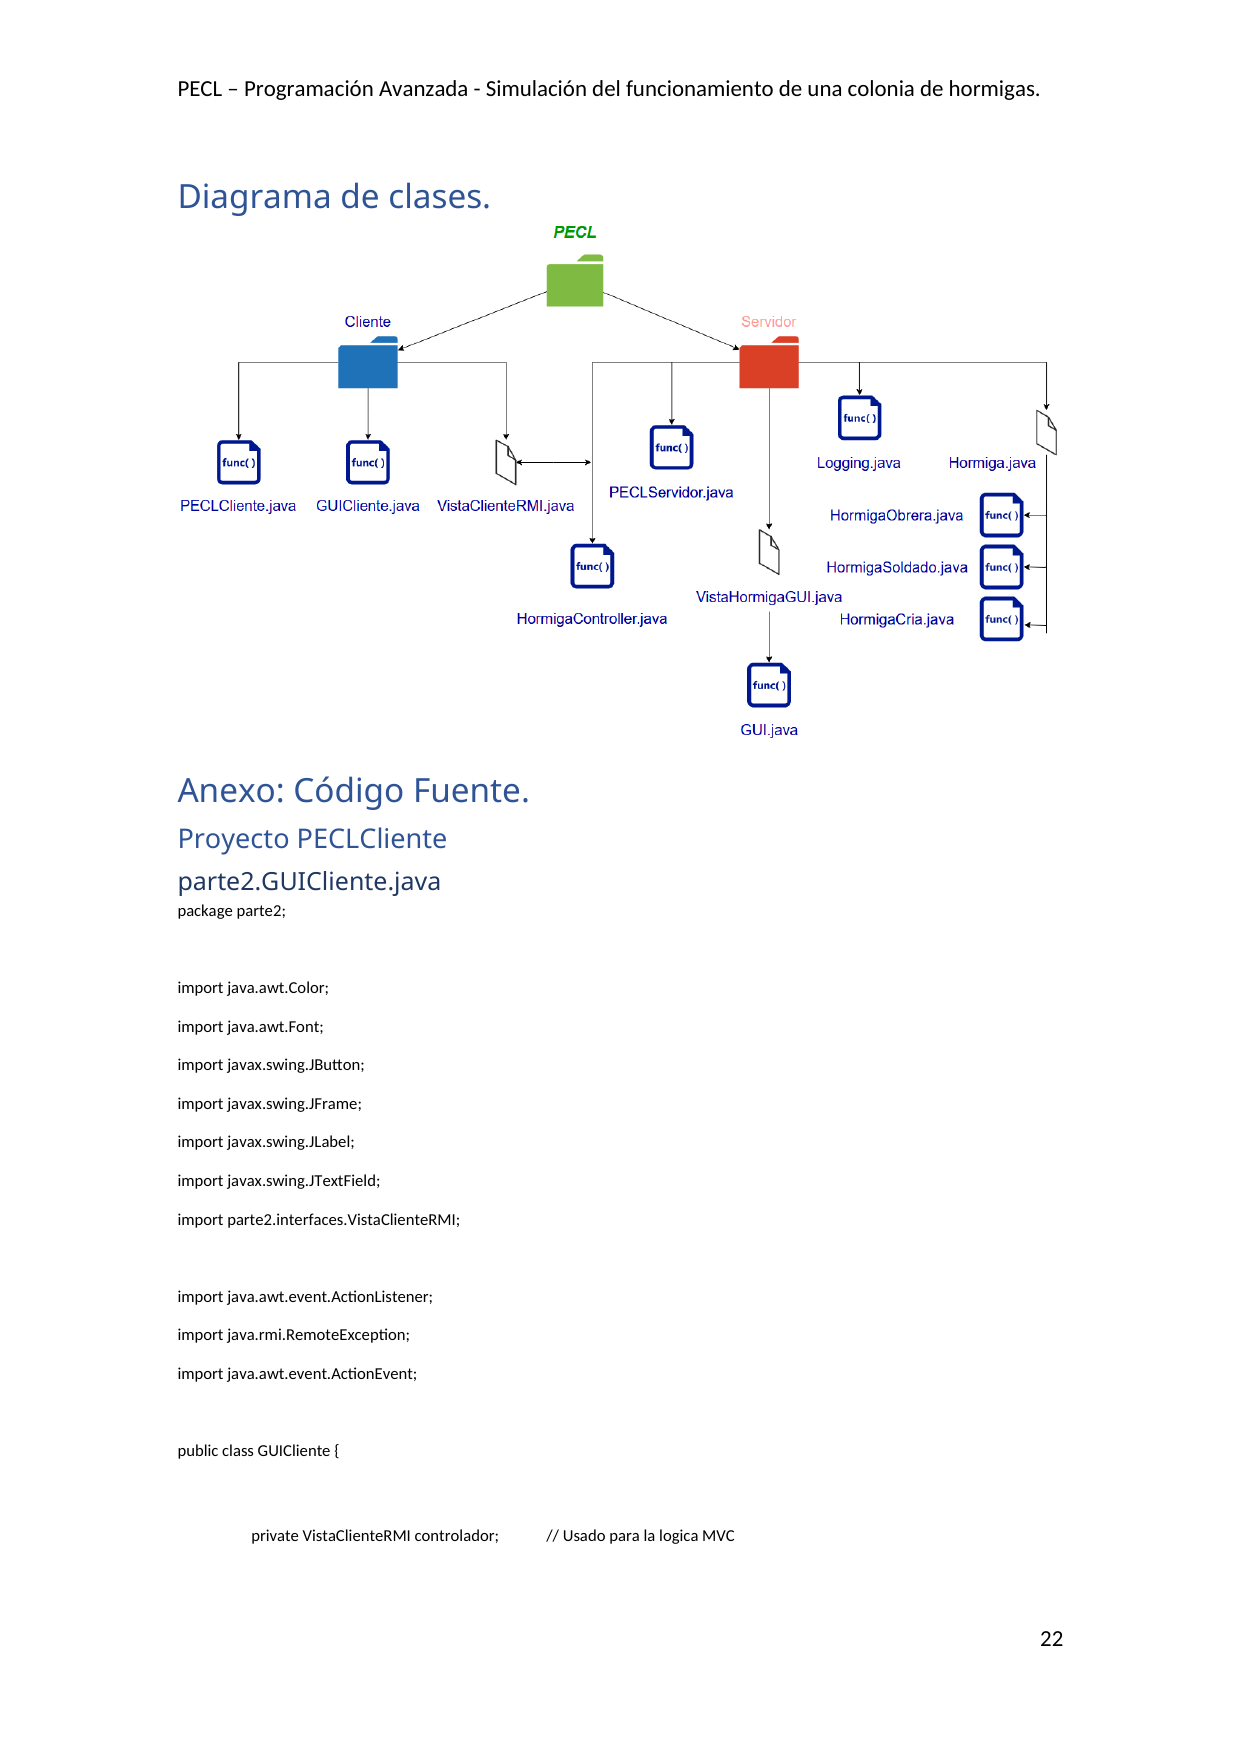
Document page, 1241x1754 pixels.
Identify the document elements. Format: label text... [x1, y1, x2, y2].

text import javax.swing.JTextField; [177, 1170, 1063, 1191]
text package parte2; [177, 900, 1063, 921]
text import parte2.interfaces.VistaClienteRMI; [177, 1209, 1063, 1229]
subtitle Anexo: Código Fuente. [177, 767, 1063, 812]
picture [177, 221, 1062, 740]
subtitle Proyecto PECLCliente [177, 820, 1063, 857]
subtitle parte2.GUICliente.java [177, 864, 1063, 898]
text import java.rmi.RemoteException; [177, 1324, 1063, 1345]
text import javax.swing.JLabel; [177, 1132, 1063, 1152]
text public class GUICliente { [177, 1440, 1063, 1460]
text import java.awt.Color; [177, 977, 1063, 998]
text import javax.swing.JFrame; [177, 1093, 1063, 1113]
subtitle Diagrama de clases. [177, 173, 1063, 218]
text import java.awt.event.ActionEvent; [177, 1363, 1063, 1383]
text import javax.swing.JButton; [177, 1054, 1063, 1075]
text private VistaClienteRMI controlador; // Usado para la logica MVC [177, 1525, 1063, 1545]
text import java.awt.Font; [177, 1016, 1063, 1036]
text import java.awt.event.ActionListener; [177, 1286, 1063, 1306]
